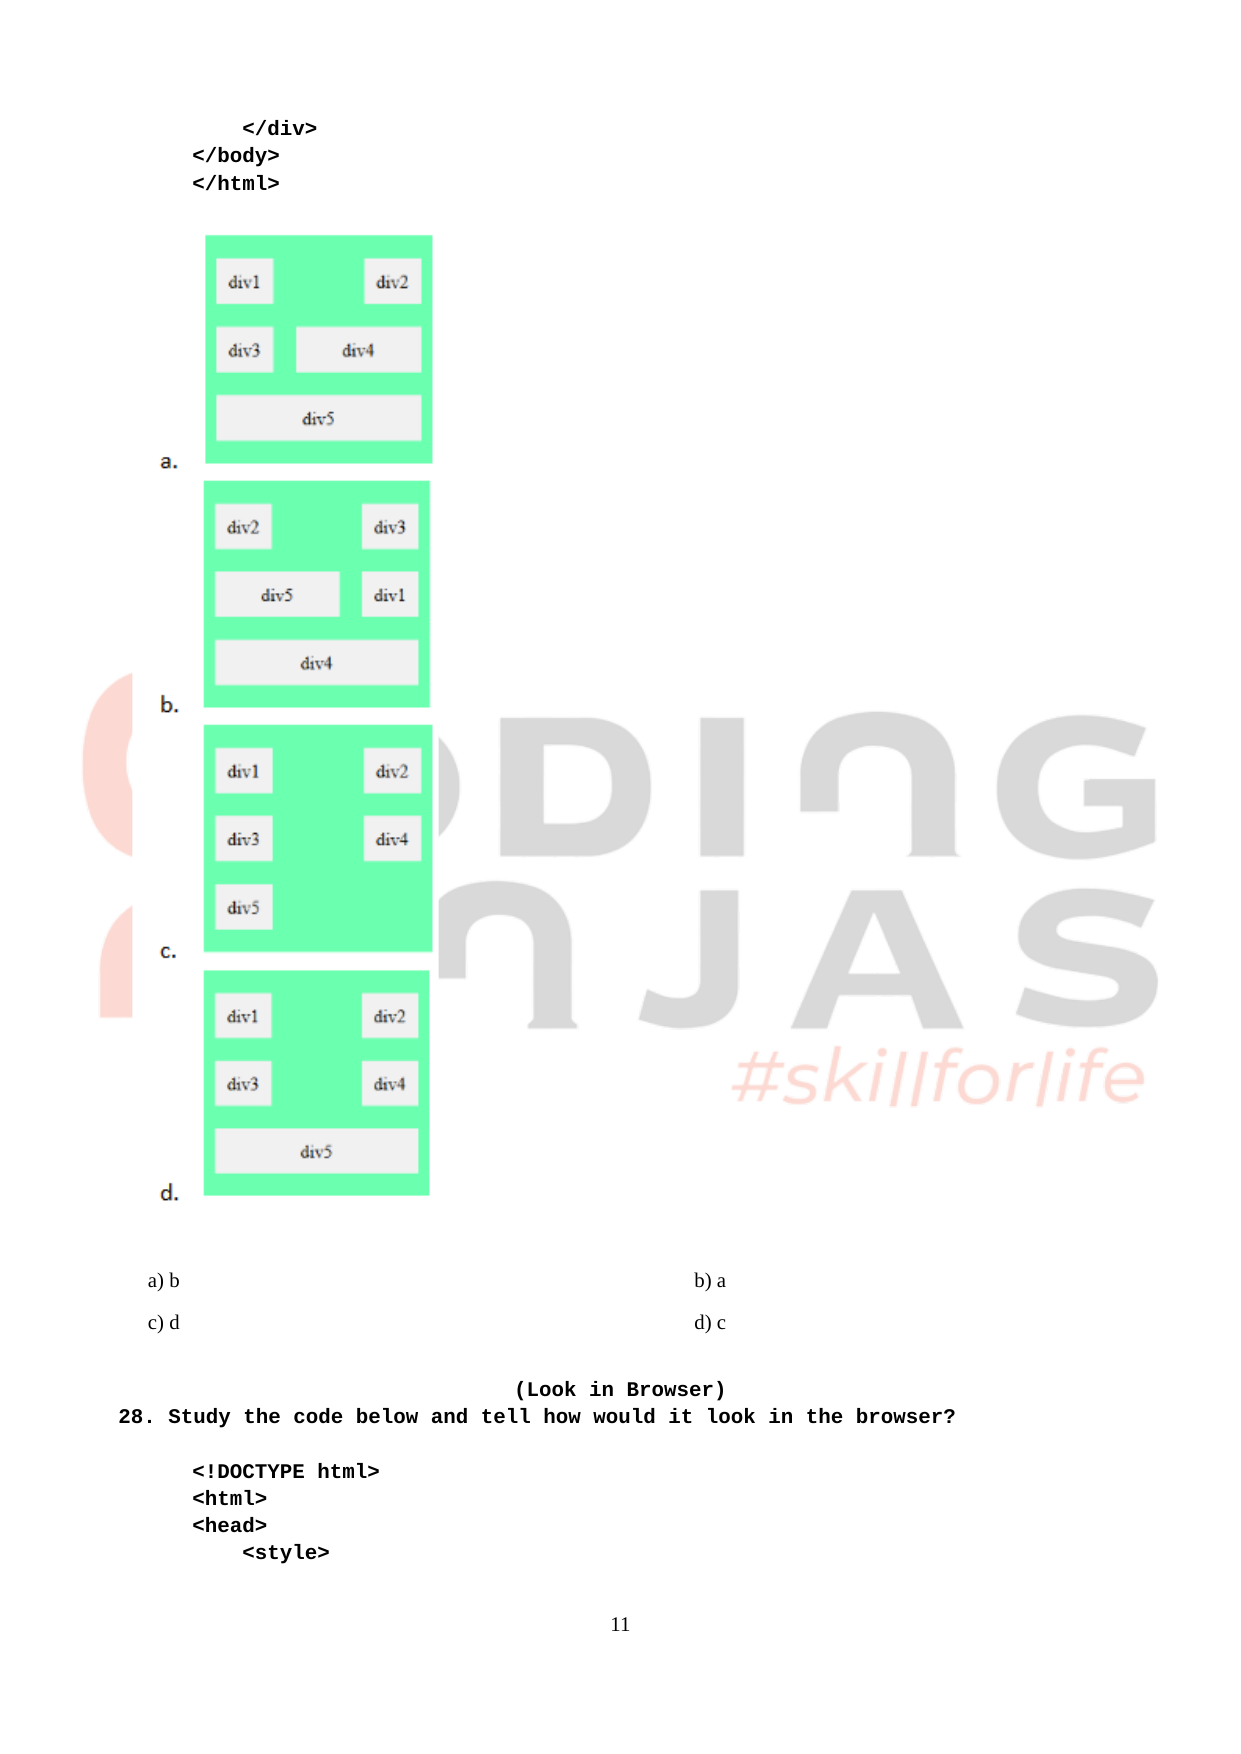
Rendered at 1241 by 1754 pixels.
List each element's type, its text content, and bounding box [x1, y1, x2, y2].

text a) b b) a [148, 1268, 1122, 1292]
text <!DOCTYPE html> [192, 1461, 1122, 1484]
text </div> [192, 118, 1122, 142]
text <style> [192, 1542, 1122, 1566]
text <html> [192, 1488, 1122, 1512]
text <head> [192, 1515, 1122, 1539]
text c) d d) c [148, 1310, 1122, 1334]
text 28. Study the code below and tell how would it look in the browser? [118, 1406, 1122, 1430]
picture [132, 226, 439, 1210]
text (Look in Browser) [118, 1379, 1122, 1403]
text </html> [192, 172, 1122, 196]
text </body> [192, 145, 1122, 169]
